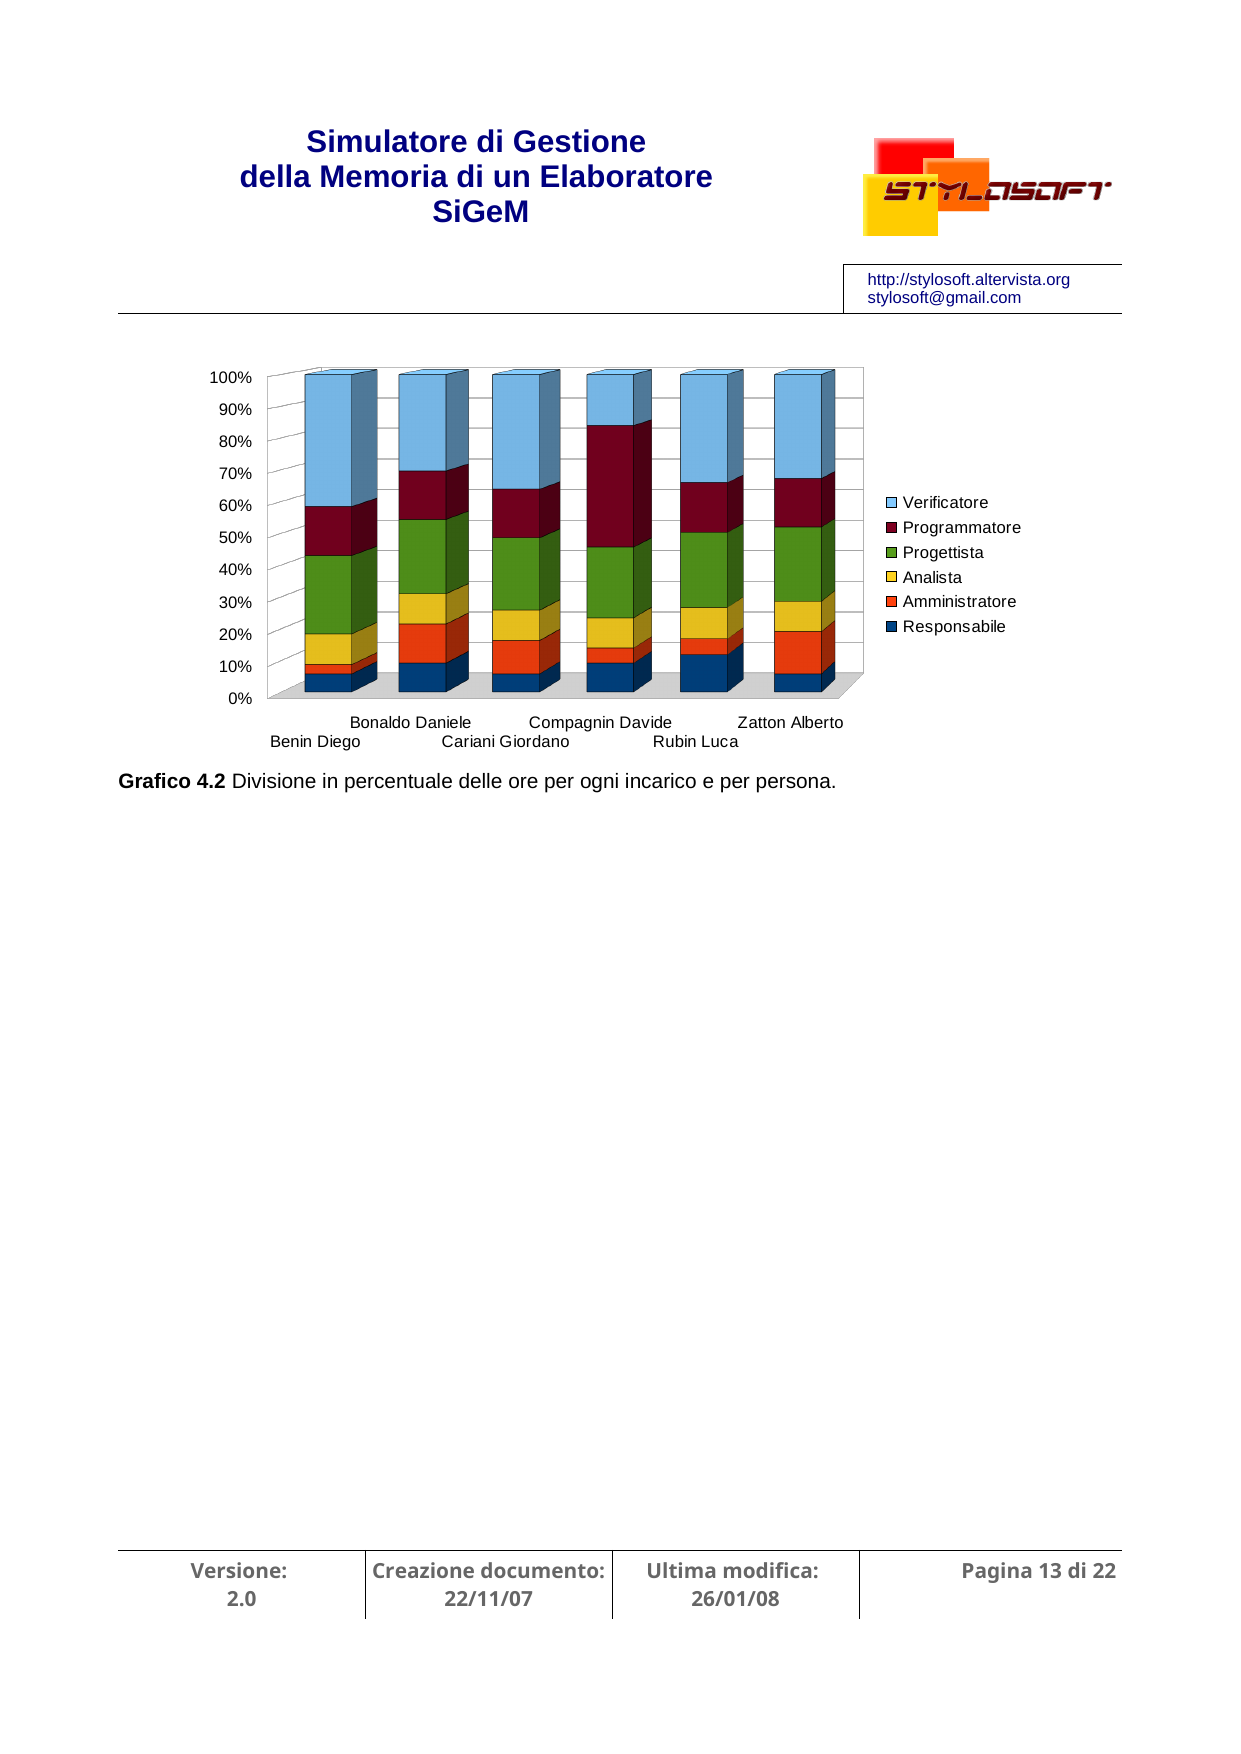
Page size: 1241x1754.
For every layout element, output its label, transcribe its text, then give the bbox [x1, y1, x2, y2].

text Grafico 4.2 Divisione in percentuale delle ore per ogni incarico e per persona. [118, 357, 1122, 793]
picture [848, 123, 1117, 247]
